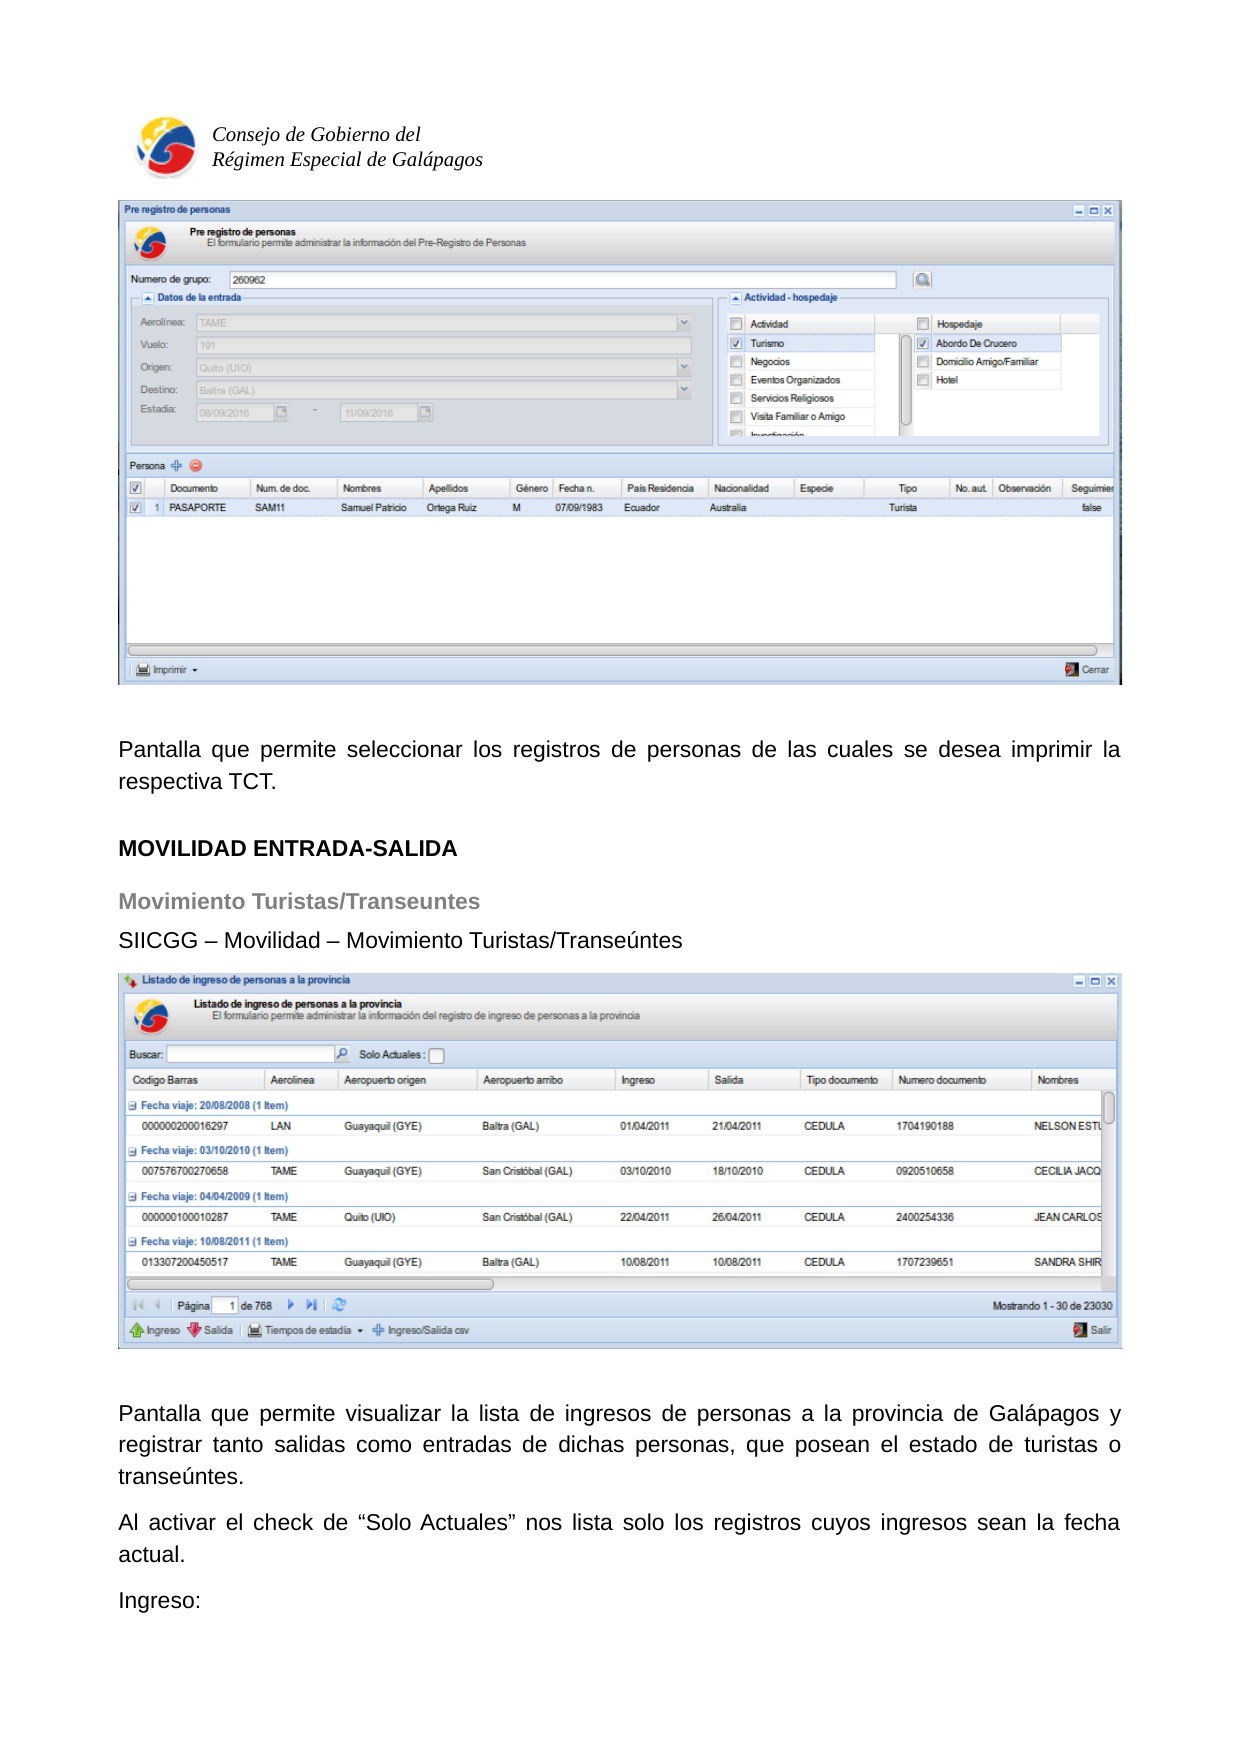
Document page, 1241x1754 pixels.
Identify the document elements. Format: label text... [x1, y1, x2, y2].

text SIICGG – Movilidad – Movimiento Turistas/Transeúntes [118, 927, 1122, 953]
text Pantalla que permite seleccionar los registros de personas de las cuales se desea imprimir la respectiva TCT. [118, 736, 1122, 794]
picture [118, 973, 1123, 1349]
picture [118, 200, 1123, 685]
text Ingreso: [118, 1587, 1122, 1613]
picture [129, 113, 208, 179]
subtitle Movimiento Turistas/Transeuntes [118, 888, 1122, 914]
text Al activar el check de “Solo Actuales” nos lista solo los registros cuyos ingresos sean la fecha actual. [118, 1509, 1122, 1567]
subtitle MOVILIDAD ENTRADA-SALIDA [118, 834, 1122, 861]
text Pantalla que permite visualizar la lista de ingresos de personas a la provincia de Galápagos y registrar tanto salidas como entradas de dichas personas, que posean el estado de turistas o transeúntes. [118, 1400, 1122, 1489]
